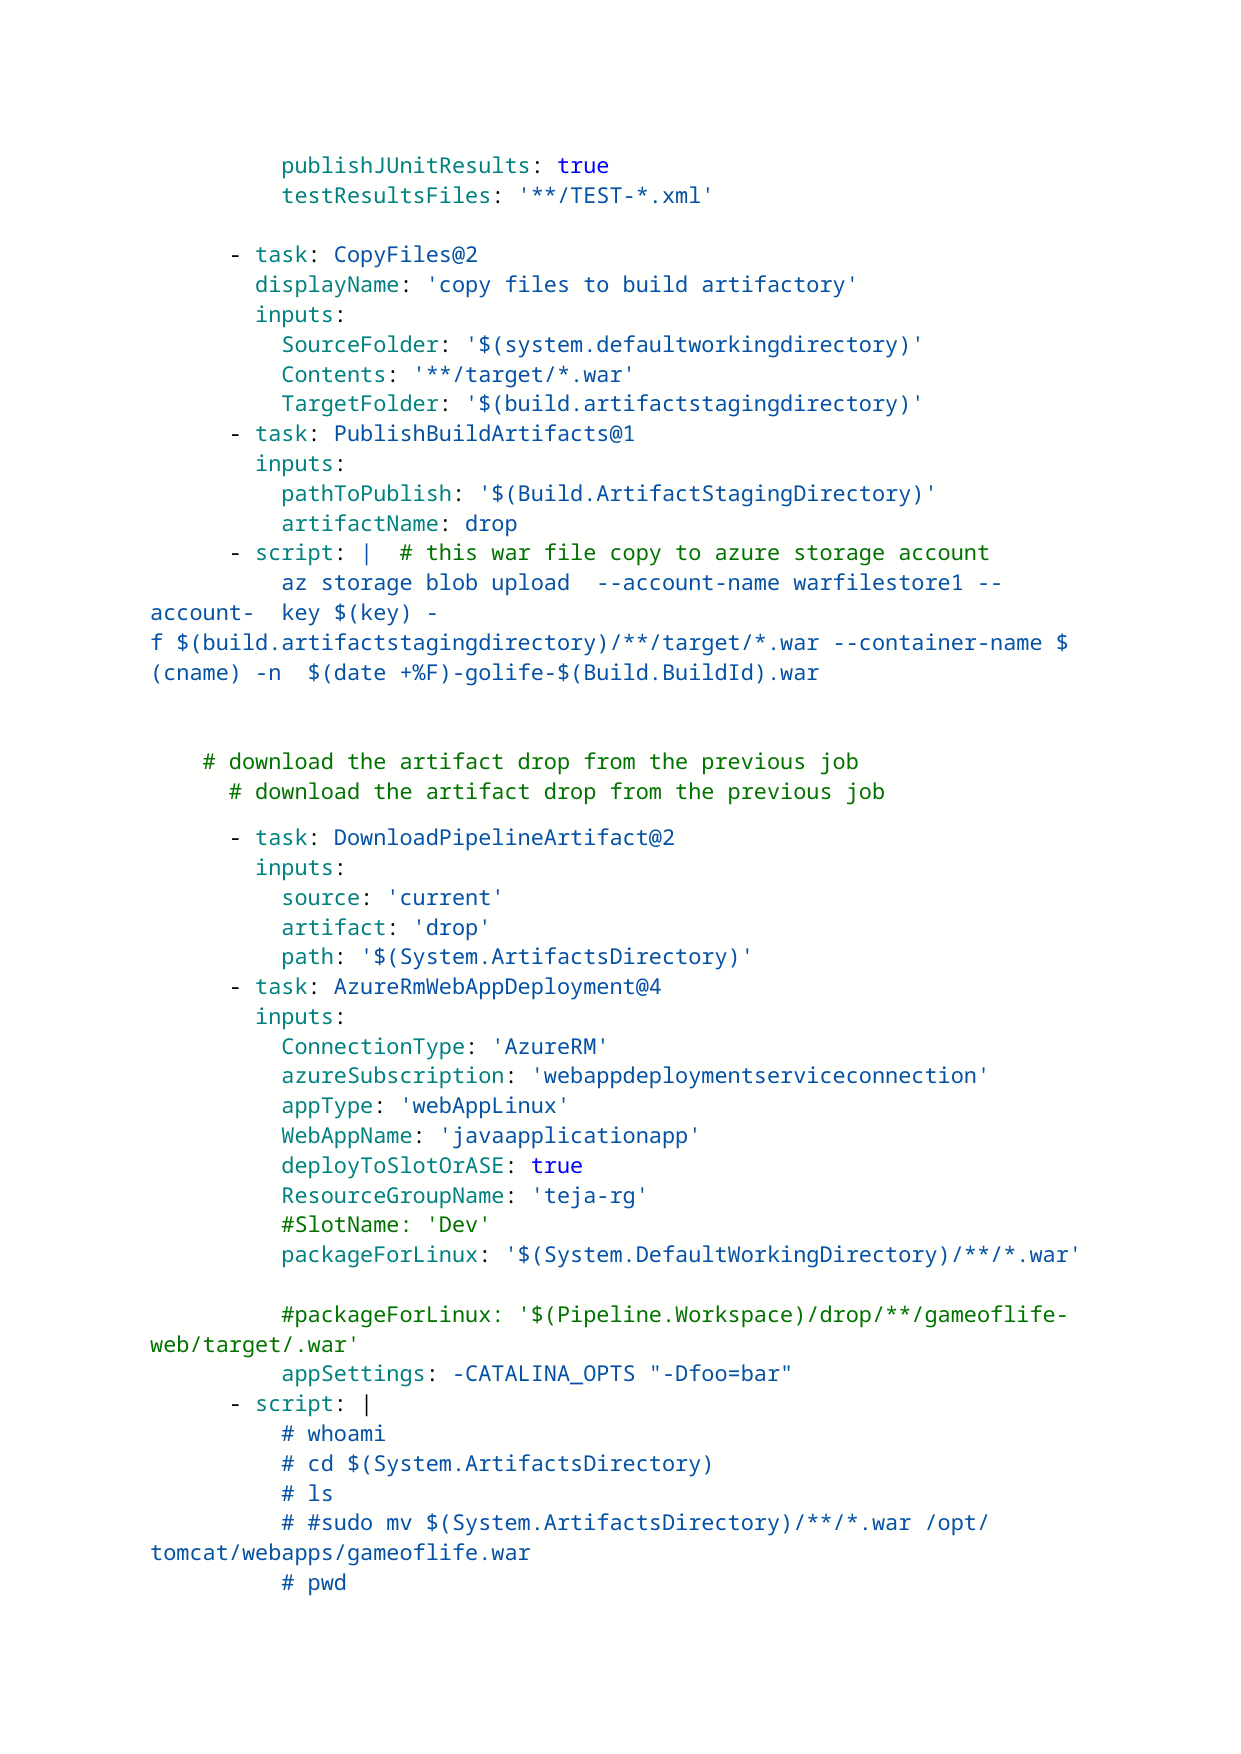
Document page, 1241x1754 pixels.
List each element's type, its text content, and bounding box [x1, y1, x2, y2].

text # #sudo mv $(System.ArtifactsDirectory)/**/*.war /opt/tomcat/webapps/gameoflife.war [150, 1507, 1090, 1567]
text # whoami [150, 1418, 1090, 1448]
text inputs: [150, 448, 1090, 478]
text - script: | # this war file copy to azure storage account [150, 537, 1090, 567]
text # download the artifact drop from the previous job [150, 746, 1090, 776]
text #packageForLinux: '$(Pipeline.Workspace)/drop/**/gameoflife-web/target/.war' [150, 1299, 1090, 1358]
text displayName: 'copy files to build artifactory' [150, 269, 1090, 299]
text deployToSlotOrASE: true [150, 1150, 1090, 1179]
text artifactName: drop [150, 507, 1090, 537]
text # pwd [150, 1567, 1090, 1597]
text WebAppName: 'javaapplicationapp' [150, 1120, 1090, 1150]
text inputs: [150, 852, 1090, 882]
text # cd $(System.ArtifactsDirectory) [150, 1448, 1090, 1477]
text inputs: [150, 299, 1090, 329]
text source: 'current' [150, 882, 1090, 911]
text - task: DownloadPipelineArtifact@2 [150, 822, 1090, 852]
text - task: CopyFiles@2 [150, 239, 1090, 269]
text # ls [150, 1477, 1090, 1507]
text ConnectionType: 'AzureRM' [150, 1031, 1090, 1060]
text az storage blob upload --account-name warfilestore1 --account- key $(key) -f $(build.artifactstagingdirectory)/**/target/*.war --container-name $(cname) -n $(date +%F)-golife-$(Build.BuildId).war [150, 567, 1090, 686]
text publishJUnitResults: true [150, 150, 1090, 180]
text packageForLinux: '$(System.DefaultWorkingDirectory)/**/*.war' [150, 1239, 1090, 1299]
text TargetFolder: '$(build.artifactstagingdirectory)' [150, 388, 1090, 418]
text ResourceGroupName: 'teja-rg' [150, 1179, 1090, 1209]
text pathToPublish: '$(Build.ArtifactStagingDirectory)' [150, 478, 1090, 507]
text #SlotName: 'Dev' [150, 1209, 1090, 1239]
text testResultsFiles: '**/TEST-*.xml' [150, 180, 1090, 209]
text - task: PublishBuildArtifacts@1 [150, 418, 1090, 448]
text # download the artifact drop from the previous job [150, 776, 1090, 805]
text appSettings: -CATALINA_OPTS "-Dfoo=bar" [150, 1358, 1090, 1388]
text - task: AzureRmWebAppDeployment@4 [150, 971, 1090, 1001]
text artifact: 'drop' [150, 911, 1090, 941]
text inputs: [150, 1001, 1090, 1031]
text Contents: '**/target/*.war' [150, 358, 1090, 388]
text appType: 'webAppLinux' [150, 1090, 1090, 1120]
text azureSubscription: 'webappdeploymentserviceconnection' [150, 1060, 1090, 1090]
text path: '$(System.ArtifactsDirectory)' [150, 941, 1090, 971]
text SourceFolder: '$(system.defaultworkingdirectory)' [150, 329, 1090, 358]
text - script: | [150, 1388, 1090, 1418]
